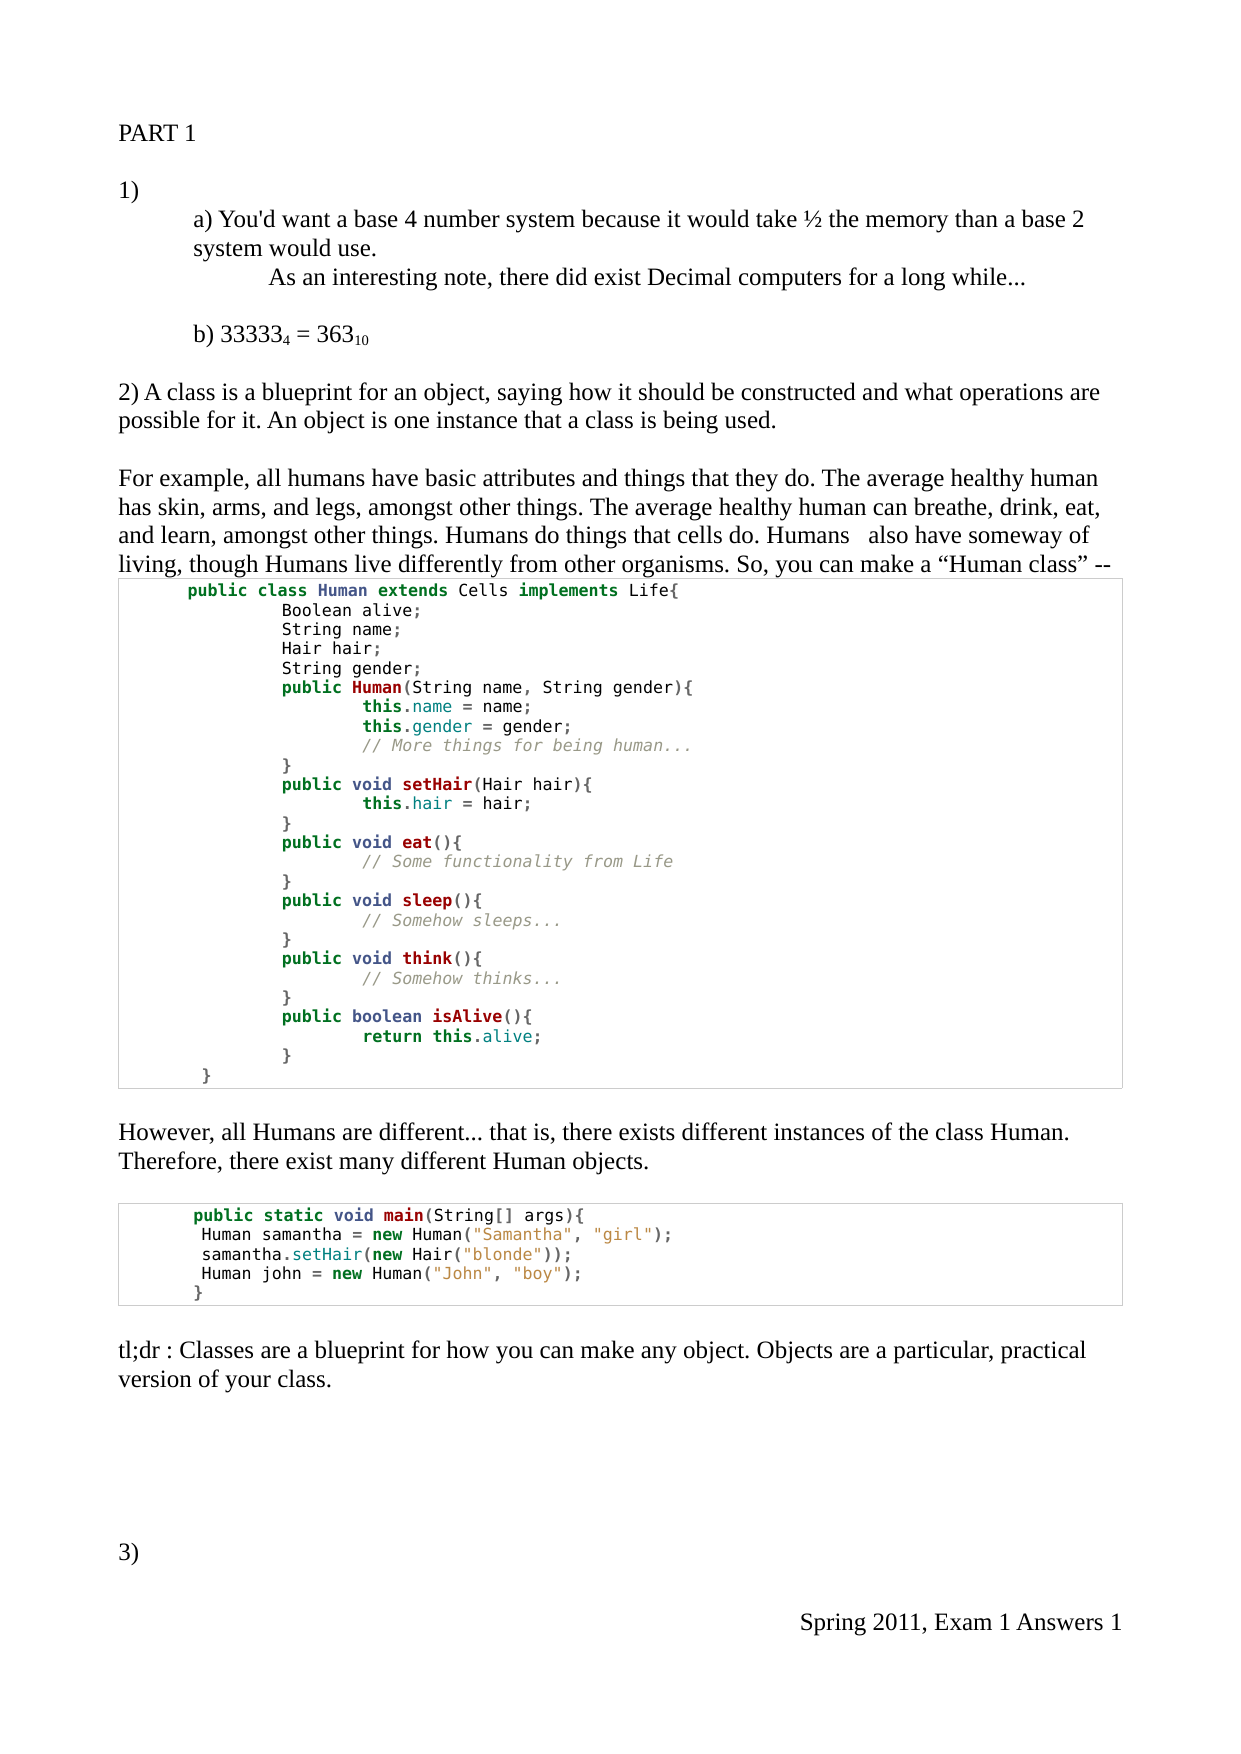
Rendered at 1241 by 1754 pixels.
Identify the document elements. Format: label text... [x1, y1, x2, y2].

text } [119, 811, 1122, 830]
text // Somehow thinks... [119, 966, 1122, 985]
text samantha.setHair(new Hair("blonde")); [119, 1241, 1122, 1261]
text public boolean isAlive(){ [119, 1004, 1122, 1024]
text tl;dr : Classes are a blueprint for how you can make any object. Objects are a particular, practical version of your class. [118, 1335, 1122, 1392]
text public void think(){ [119, 946, 1122, 966]
text 2) A class is a blueprint for an object, saying how it should be constructed and what operations are possible for it. An object is one instance that a class is being used. [118, 377, 1122, 434]
text this.hair = hair; [119, 791, 1122, 811]
text // More things for being human... [119, 733, 1122, 752]
text } [119, 927, 1122, 946]
text Human john = new Human("John", "boy"); [119, 1261, 1122, 1280]
text b) 333334 = 36310 [118, 319, 1122, 348]
text Human samantha = new Human("Samantha", "girl"); [119, 1222, 1122, 1241]
text Hair hair; [119, 636, 1122, 656]
text this.name = name; [119, 694, 1122, 714]
text As an interesting note, there did exist Decimal computers for a long while... [118, 262, 1122, 291]
text public class Human extends Cells implements Life{ [119, 579, 1122, 597]
text a) You'd want a base 4 number system because it would take ½ the memory than a base 2 system would use. [118, 204, 1122, 262]
text // Somehow sleeps... [119, 907, 1122, 927]
text } [119, 1062, 1122, 1088]
text 1) [118, 176, 1122, 204]
text Boolean alive; [119, 597, 1122, 617]
text public void sleep(){ [119, 888, 1122, 907]
text // Some functionality from Life [119, 849, 1122, 869]
text } [119, 1280, 1122, 1305]
text } [119, 985, 1122, 1004]
text } [119, 1043, 1122, 1062]
text String gender; [119, 656, 1122, 675]
text 3) [118, 1537, 1122, 1566]
text String name; [119, 617, 1122, 636]
text However, all Humans are different... that is, there exists different instances of the class Human. Therefore, there exist many different Human objects. [118, 1117, 1122, 1175]
text PART 1 [118, 118, 1122, 147]
text } [119, 869, 1122, 888]
text public static void main(String[] args){ [119, 1204, 1122, 1222]
text } [119, 752, 1122, 772]
text public void setHair(Hair hair){ [119, 772, 1122, 791]
text this.gender = gender; [119, 714, 1122, 733]
text public Human(String name, String gender){ [119, 675, 1122, 694]
text public void eat(){ [119, 830, 1122, 849]
text return this.alive; [119, 1024, 1122, 1043]
text For example, all humans have basic attributes and things that they do. The average healthy human has skin, arms, and legs, amongst other things. The average healthy human can breathe, drink, eat, and learn, amongst other things. Humans do things that cells do. Humans also have someway of living, though Humans live differently from other organisms. So, you can make a “Human class” -- [118, 463, 1122, 578]
